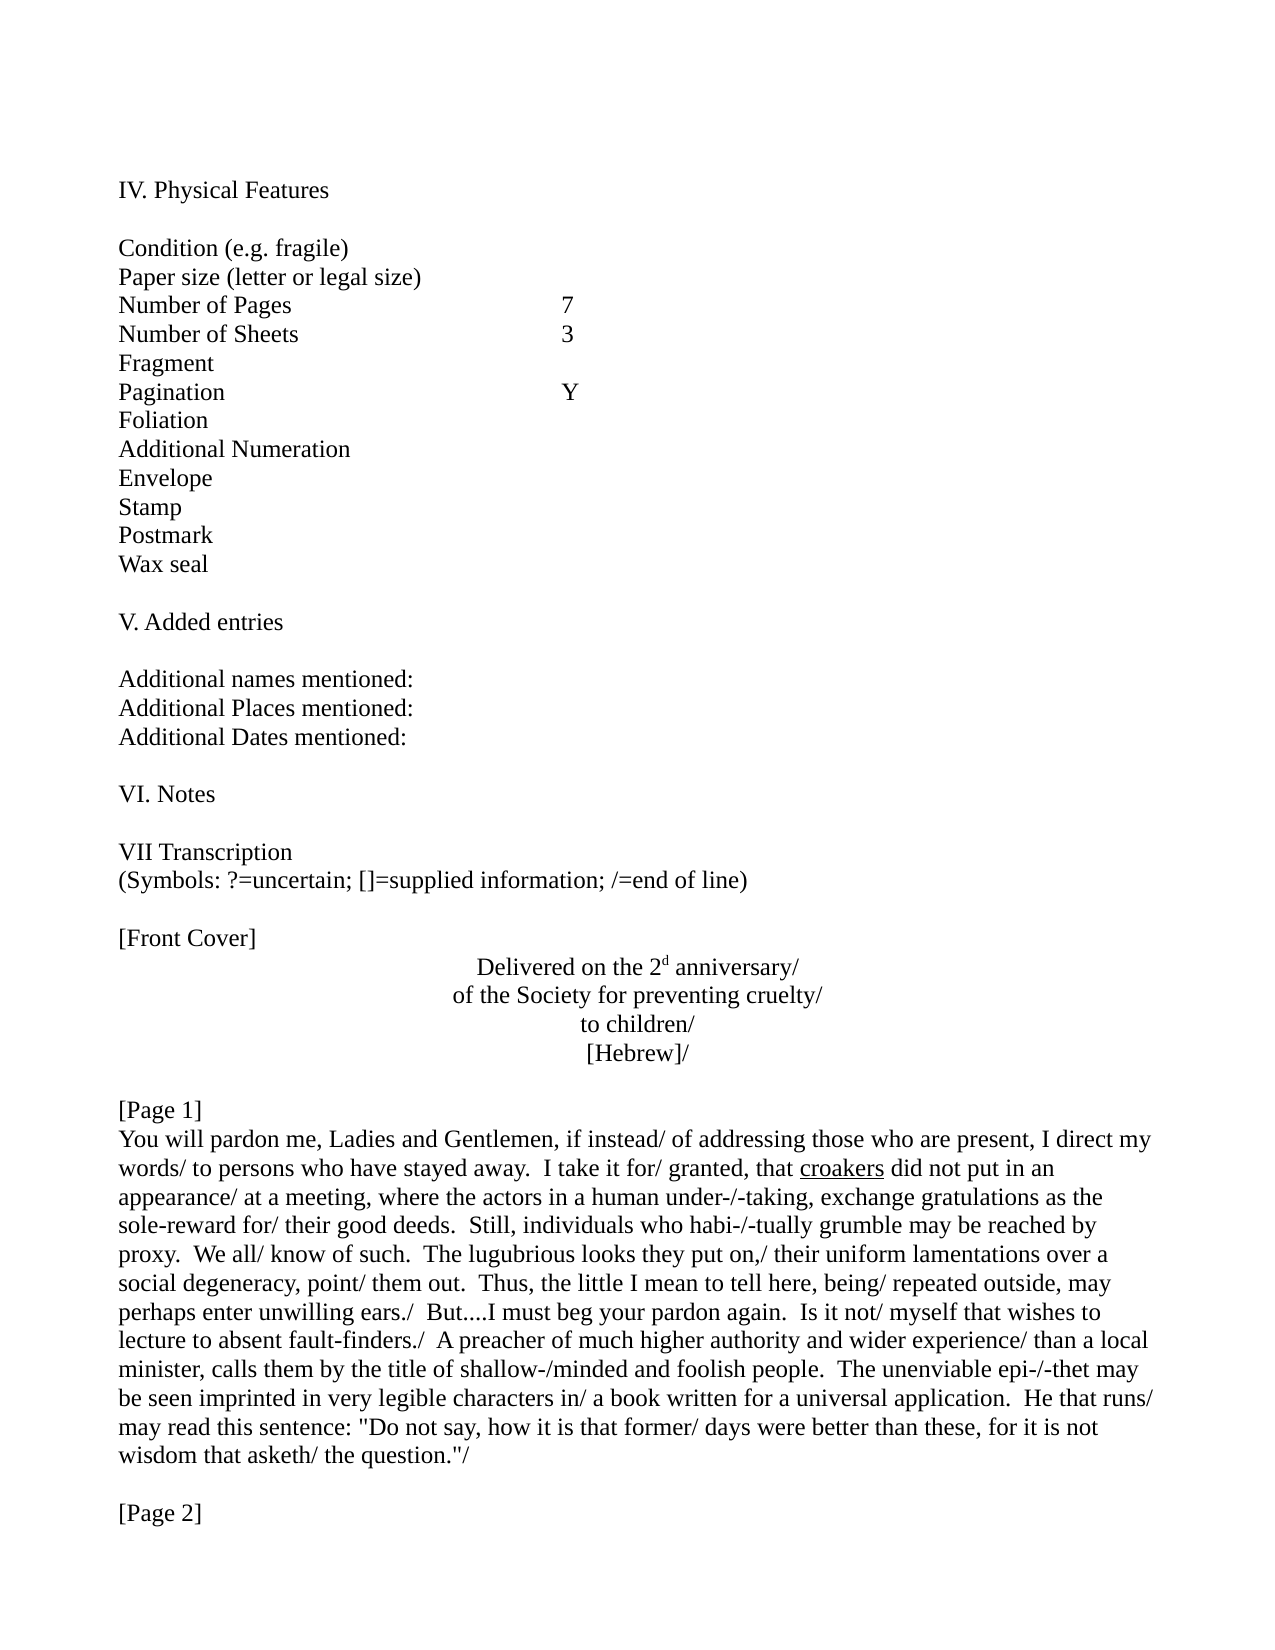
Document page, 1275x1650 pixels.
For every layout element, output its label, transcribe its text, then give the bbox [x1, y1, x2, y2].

text VI. Notes [118, 779, 1157, 808]
text Number of Pages 7 [118, 291, 1157, 319]
text Additional names mentioned: [118, 664, 1157, 693]
text of the Society for preventing cruelty/ [118, 981, 1157, 1009]
text Wax seal [118, 549, 1157, 578]
text [Page 1] [118, 1096, 1157, 1124]
text Postma rk [118, 521, 1157, 549]
text You will pardon me, Ladies and Gentlemen, if instead/ of addressing those who are present, I direct my words/ to persons who have stayed away. I take it for/ granted, that croakers did not put in an appearance/ at a meeting, where the actors in a human under-/-taking, exchange gratulations as the sole-reward for/ their good deeds. Still, individuals who habi-/-tually grumble may be reached by proxy. We all/ know of such. The lugubrious looks they put on,/ their uniform lamentations over a social degeneracy, point/ them out. Thus, the little I mean to tell here, being/ repeated outside, may perhaps enter unwilling ears./ But....I must beg your pardon again. Is it not/ myself that wishes to lecture to absent fault-finders./ A preacher of much higher authority and wider experience/ than a local minister, calls them by the title of shallow-/minded and foolish people. The unenviable epi-/-thet may be seen imprinted in very legible characters in/ a book written for a universal application. He that runs/ may read this sentence: "Do not say, how it is that former/ days were better than these, for it is not wisdom that asketh/ the question."/ [118, 1124, 1157, 1469]
text Additional Numeration [118, 434, 1157, 463]
text [Front Cover] [118, 923, 1157, 952]
text IV. Physical Features [118, 176, 1157, 204]
text Number of Sheets 3 [118, 319, 1157, 348]
text Paper size (letter or legal size) [118, 262, 1157, 291]
text VII Transcription [118, 837, 1157, 866]
text Delivered on the 2d anniversary/ [118, 952, 1157, 981]
text (Symbols: ?=uncertain; []=supplied information; /=end of line) [118, 866, 1157, 894]
text Stamp [118, 492, 1157, 521]
text Condition (e.g. fragile) [118, 233, 1157, 262]
text [Page 2] [118, 1498, 1157, 1527]
text to children/ [118, 1009, 1157, 1038]
text V. Added entries [118, 607, 1157, 636]
text Envelope [118, 463, 1157, 492]
text Foliation [118, 406, 1157, 434]
text Additional Places mentioned: [118, 693, 1157, 722]
text Additional Dates mentioned: [118, 722, 1157, 751]
text Fragment [118, 348, 1157, 377]
text Pagination Y [118, 377, 1157, 406]
text [Hebrew]/ [118, 1038, 1157, 1067]
